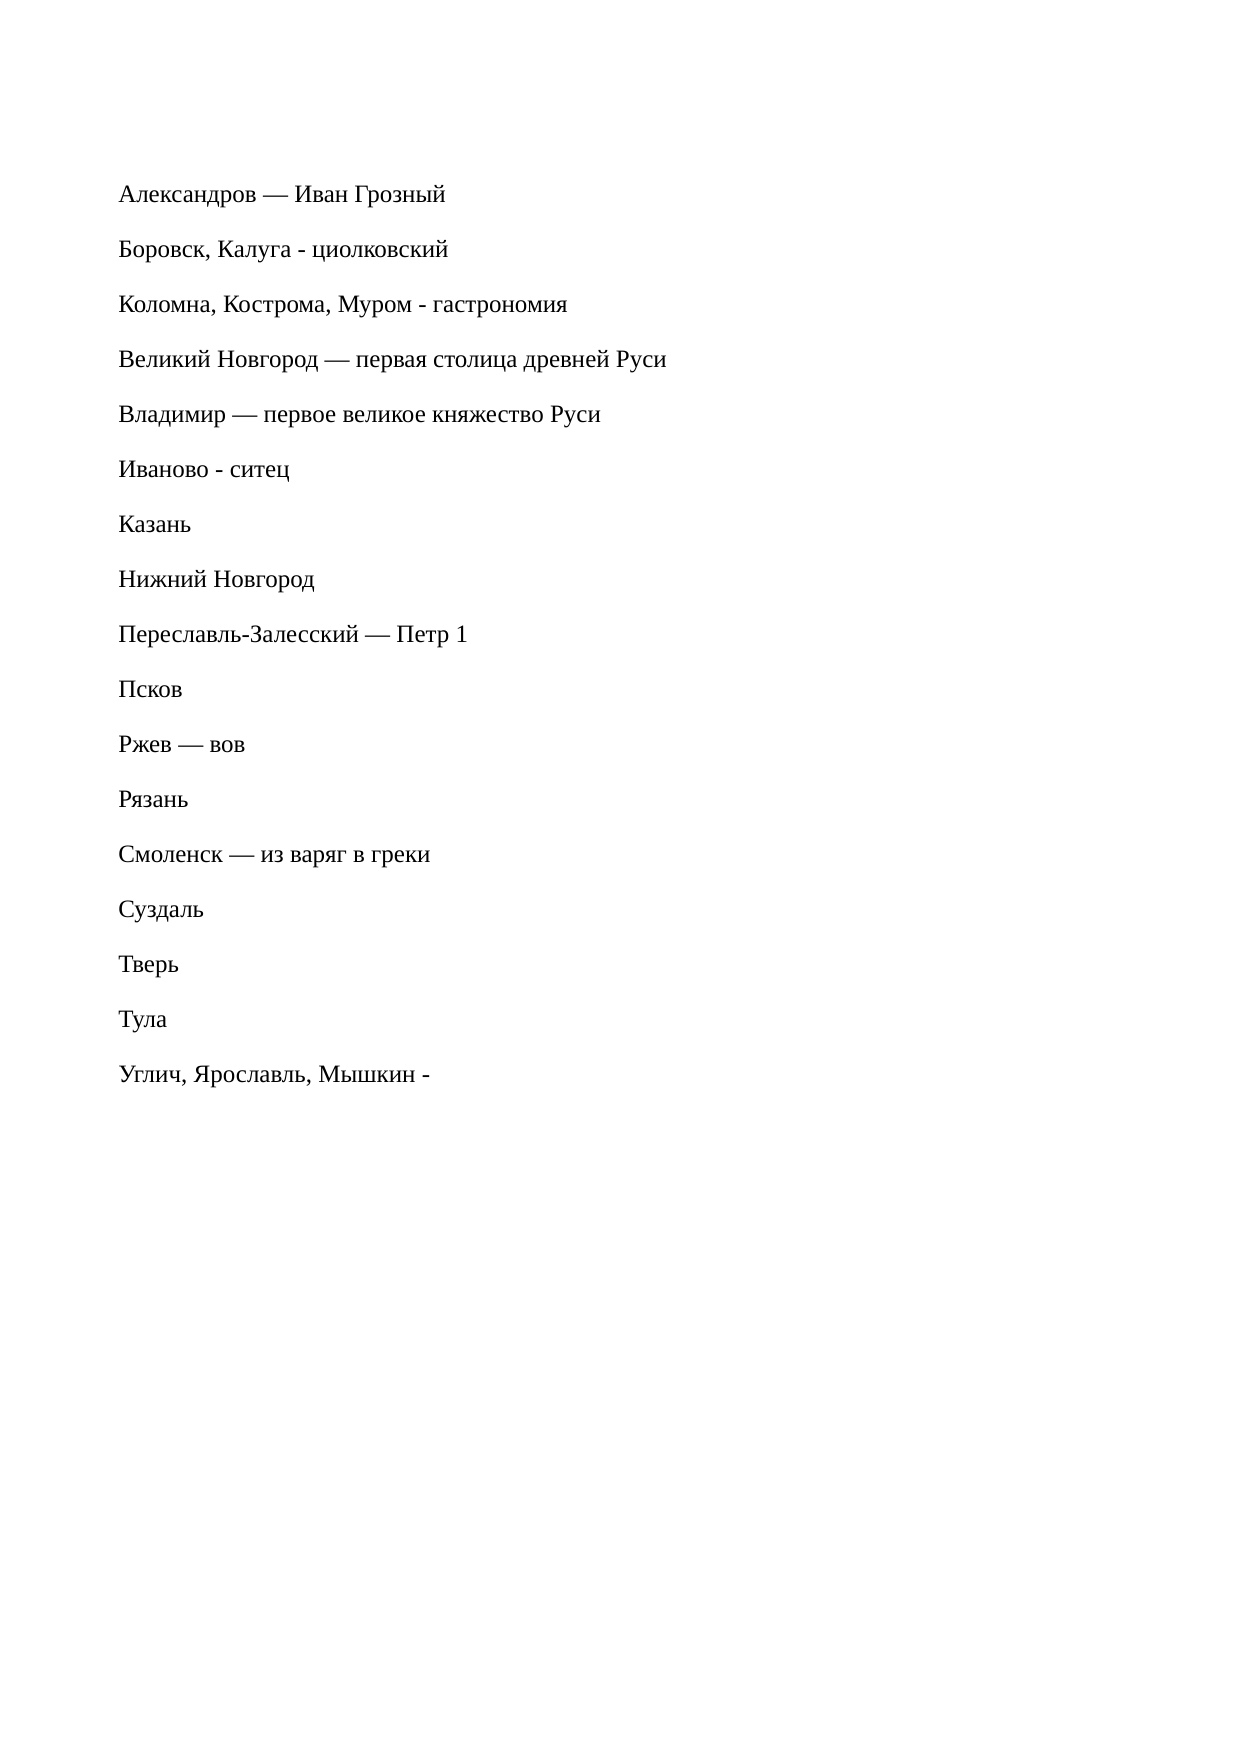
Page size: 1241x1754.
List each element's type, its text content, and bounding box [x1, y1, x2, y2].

text Александров — Иван Грозный [118, 179, 1122, 208]
text Углич, Ярославль, Мышкин - [118, 1059, 1122, 1088]
text Тула [118, 1004, 1122, 1033]
text Боровск, Калуга - циолковский [118, 234, 1122, 263]
text Нижний Новгород [118, 564, 1122, 593]
text Тверь [118, 949, 1122, 978]
text Суздаль [118, 894, 1122, 923]
text Владимир — первое великое княжество Руси [118, 399, 1122, 428]
text Псков [118, 674, 1122, 703]
text Рязань [118, 784, 1122, 813]
text Переславль-Залесский — Петр 1 [118, 619, 1122, 648]
text Коломна, Кострома, Муром - гастрономия [118, 289, 1122, 318]
text Ржев — вов [118, 729, 1122, 758]
text Казань [118, 509, 1122, 538]
text Великий Новгород — первая столица древней Руси [118, 344, 1122, 373]
text Иваново - ситец [118, 454, 1122, 483]
text Смоленск — из варяг в греки [118, 839, 1122, 868]
